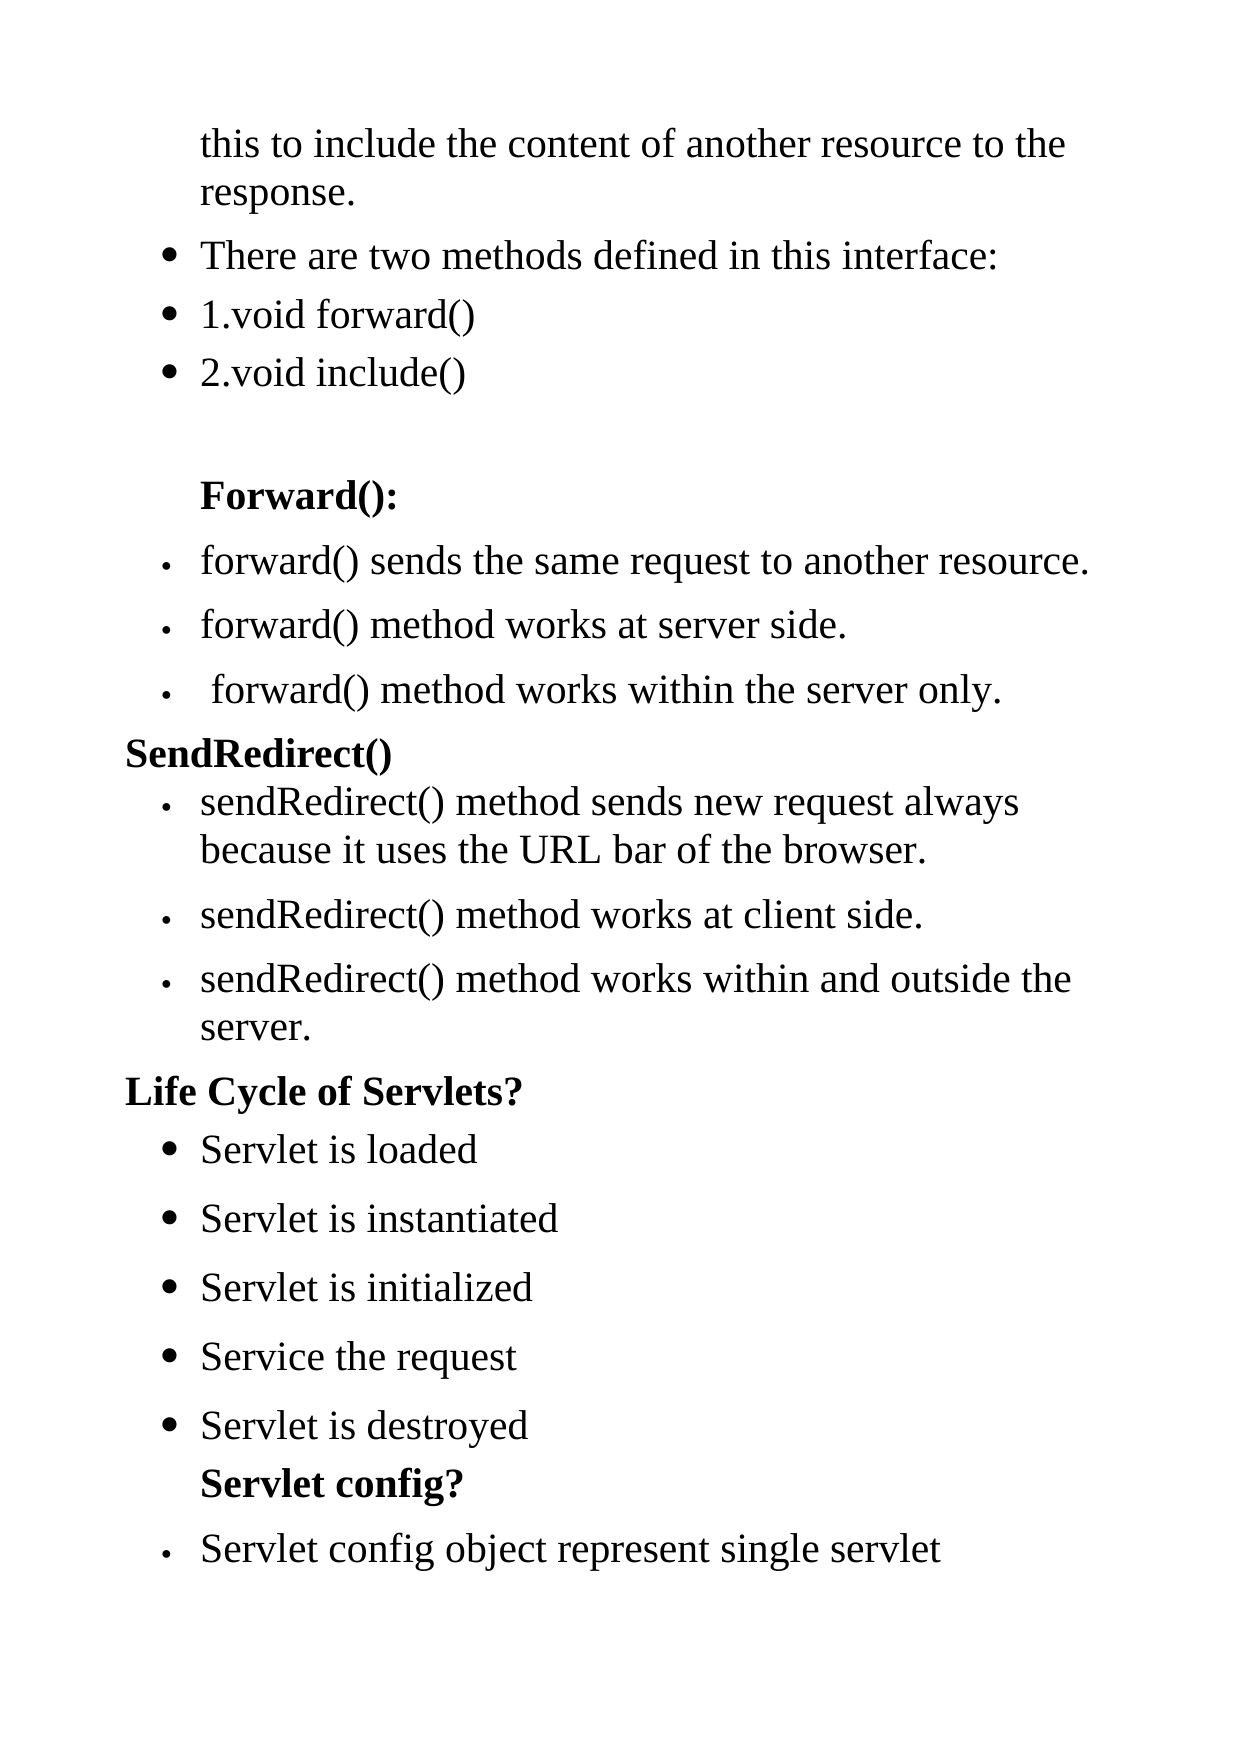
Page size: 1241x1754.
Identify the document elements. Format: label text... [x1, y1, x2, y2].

list There are two methods defined in this interface: [162, 231, 1122, 279]
list Servlet config object represent single servlet [162, 1523, 1122, 1571]
list Servlet config? [200, 1458, 1122, 1506]
list sendRedirect() method works within and outside the server. [162, 954, 1122, 1050]
list Forward(): [200, 471, 1122, 518]
list forward() method works at server side. [162, 600, 1122, 648]
list Servlet is instantiated [162, 1193, 1122, 1242]
list 1.void forward() [162, 289, 1122, 337]
list sendRedirect() method sends new request always because it uses the URL bar of the browser. [162, 777, 1122, 873]
list Service the request [162, 1331, 1122, 1379]
text SendRedirect() [125, 729, 1122, 777]
list forward() sends the same request to another resource. [162, 535, 1122, 583]
list Servlet is initialized [162, 1262, 1122, 1310]
list Servlet is loaded [162, 1125, 1122, 1173]
list forward() method works within the server only. [162, 664, 1122, 712]
list 2.void include() [162, 347, 1122, 396]
list Servlet is destroyed [162, 1400, 1122, 1448]
list sendRedirect() method works at client side. [162, 889, 1122, 937]
list this to include the content of another resource to the response. [162, 118, 1122, 214]
text Life Cycle of Servlets? [125, 1066, 1122, 1114]
